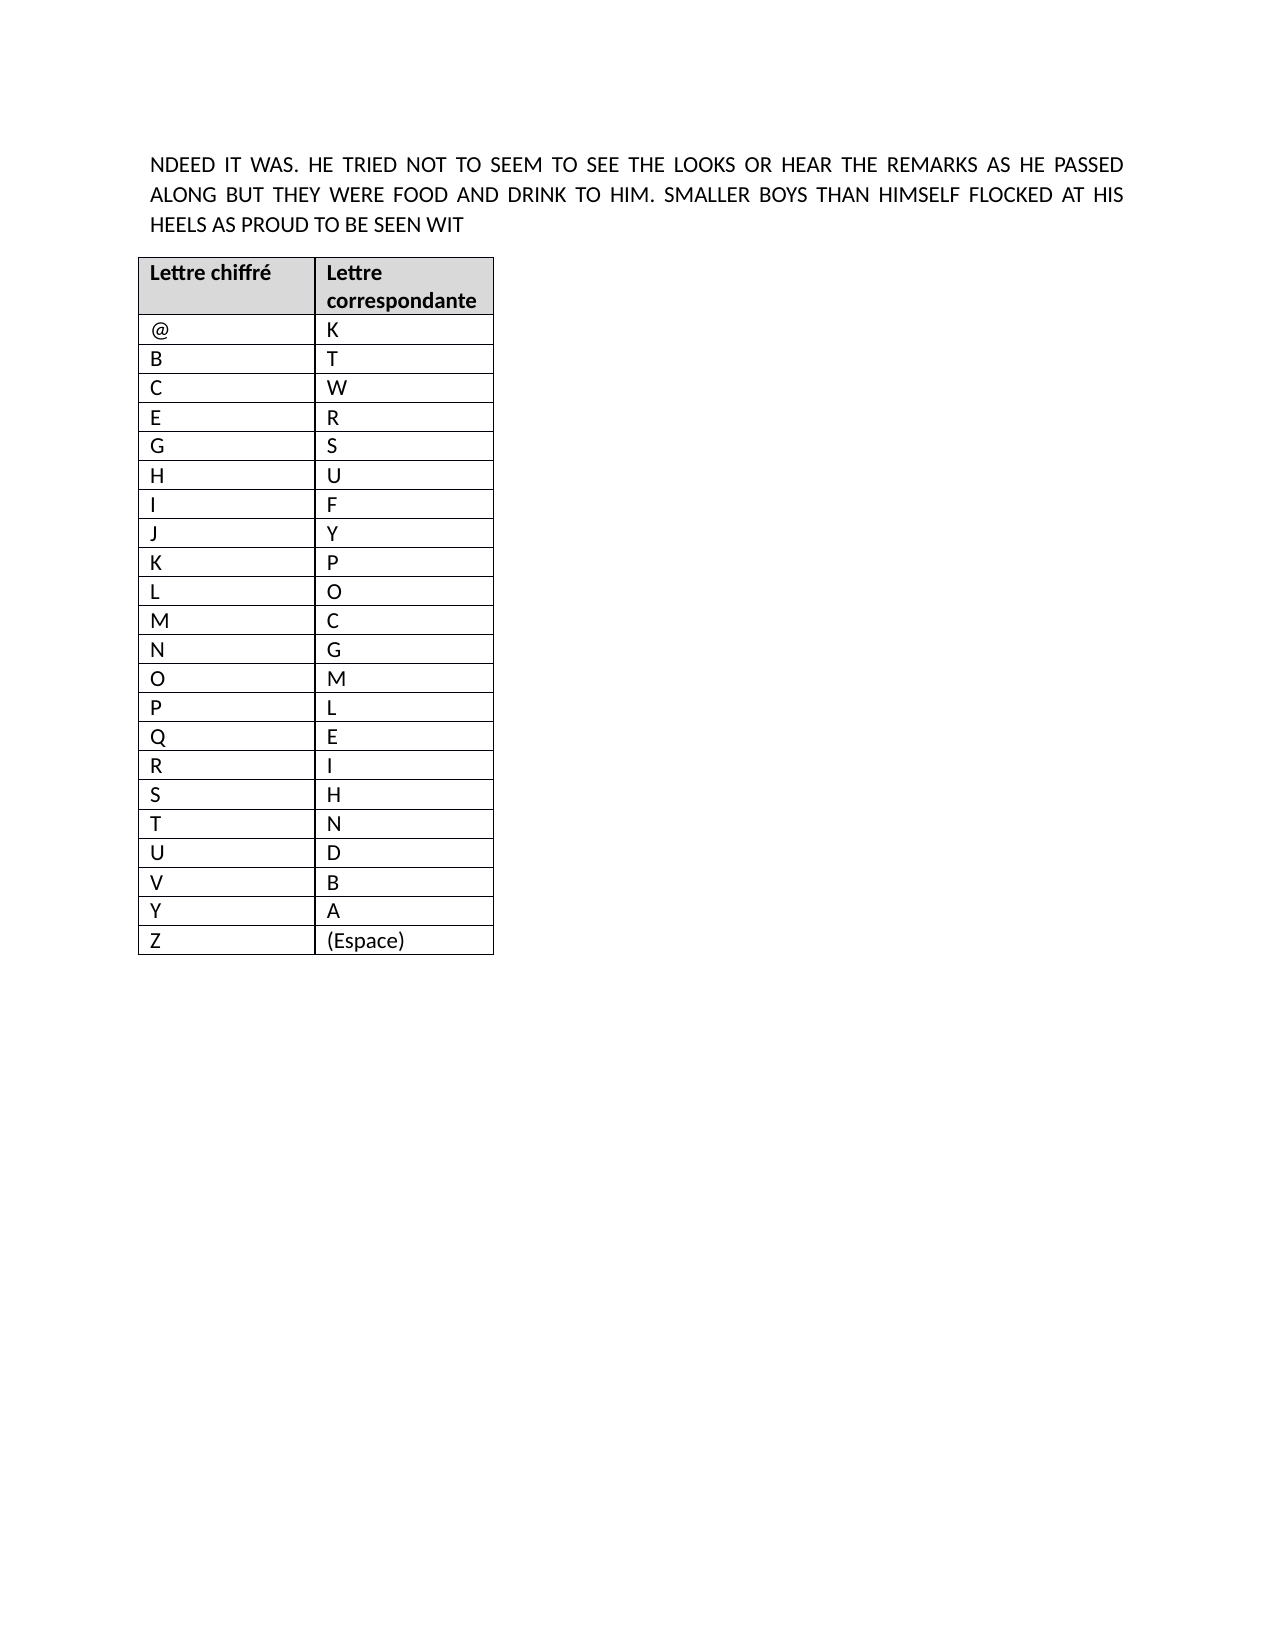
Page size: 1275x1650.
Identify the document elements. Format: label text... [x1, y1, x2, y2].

text NDEED IT WAS. HE TRIED NOT TO SEEM TO SEE THE LOOKS OR HEAR THE REMARKS AS HE PASSED ALONG BUT THEY WERE FOOD AND DRINK TO HIM. SMALLER BOYS THAN HIMSELF FLOCKED AT HIS HEELS AS PROUD TO BE SEEN WIT [150, 150, 1125, 238]
table_cell W [316, 374, 493, 402]
table_cell S [316, 432, 493, 460]
table_cell M [316, 664, 493, 692]
table_cell K [139, 548, 314, 576]
table_cell (Espace) [316, 926, 493, 954]
table_cell B [316, 868, 493, 896]
table_cell Q [139, 722, 314, 750]
table_header Lettre chiffré [139, 258, 314, 314]
table_cell P [316, 548, 493, 576]
table_cell U [316, 461, 493, 489]
table_cell G [139, 432, 314, 460]
table_cell T [316, 345, 493, 372]
table_cell N [139, 635, 314, 663]
table_cell I [316, 751, 493, 779]
table_cell T [139, 810, 314, 837]
table_cell M [139, 606, 314, 634]
table_cell K [316, 315, 493, 343]
table_cell A [316, 897, 493, 925]
table_cell S [139, 780, 314, 808]
table_cell C [139, 374, 314, 402]
table_cell L [316, 693, 493, 721]
table_cell F [316, 490, 493, 518]
table_cell H [316, 780, 493, 808]
table_cell O [316, 577, 493, 605]
table_cell Y [139, 897, 314, 925]
table_cell I [139, 490, 314, 518]
table_cell G [316, 635, 493, 663]
table_cell Z [139, 926, 314, 954]
table_cell E [316, 722, 493, 750]
table_cell N [316, 810, 493, 837]
table_cell J [139, 519, 314, 547]
table_cell O [139, 664, 314, 692]
table_cell R [139, 751, 314, 779]
table_cell R [316, 403, 493, 431]
table_cell V [139, 868, 314, 896]
table_cell P [139, 693, 314, 721]
table_cell C [316, 606, 493, 634]
table_cell H [139, 461, 314, 489]
table_cell Y [316, 519, 493, 547]
table_cell L [139, 577, 314, 605]
table_cell E [139, 403, 314, 431]
table_cell @ [139, 315, 314, 343]
table_cell D [316, 839, 493, 867]
table_cell B [139, 345, 314, 372]
table_header Lettre correspondante [316, 258, 493, 314]
table_cell U [139, 839, 314, 867]
